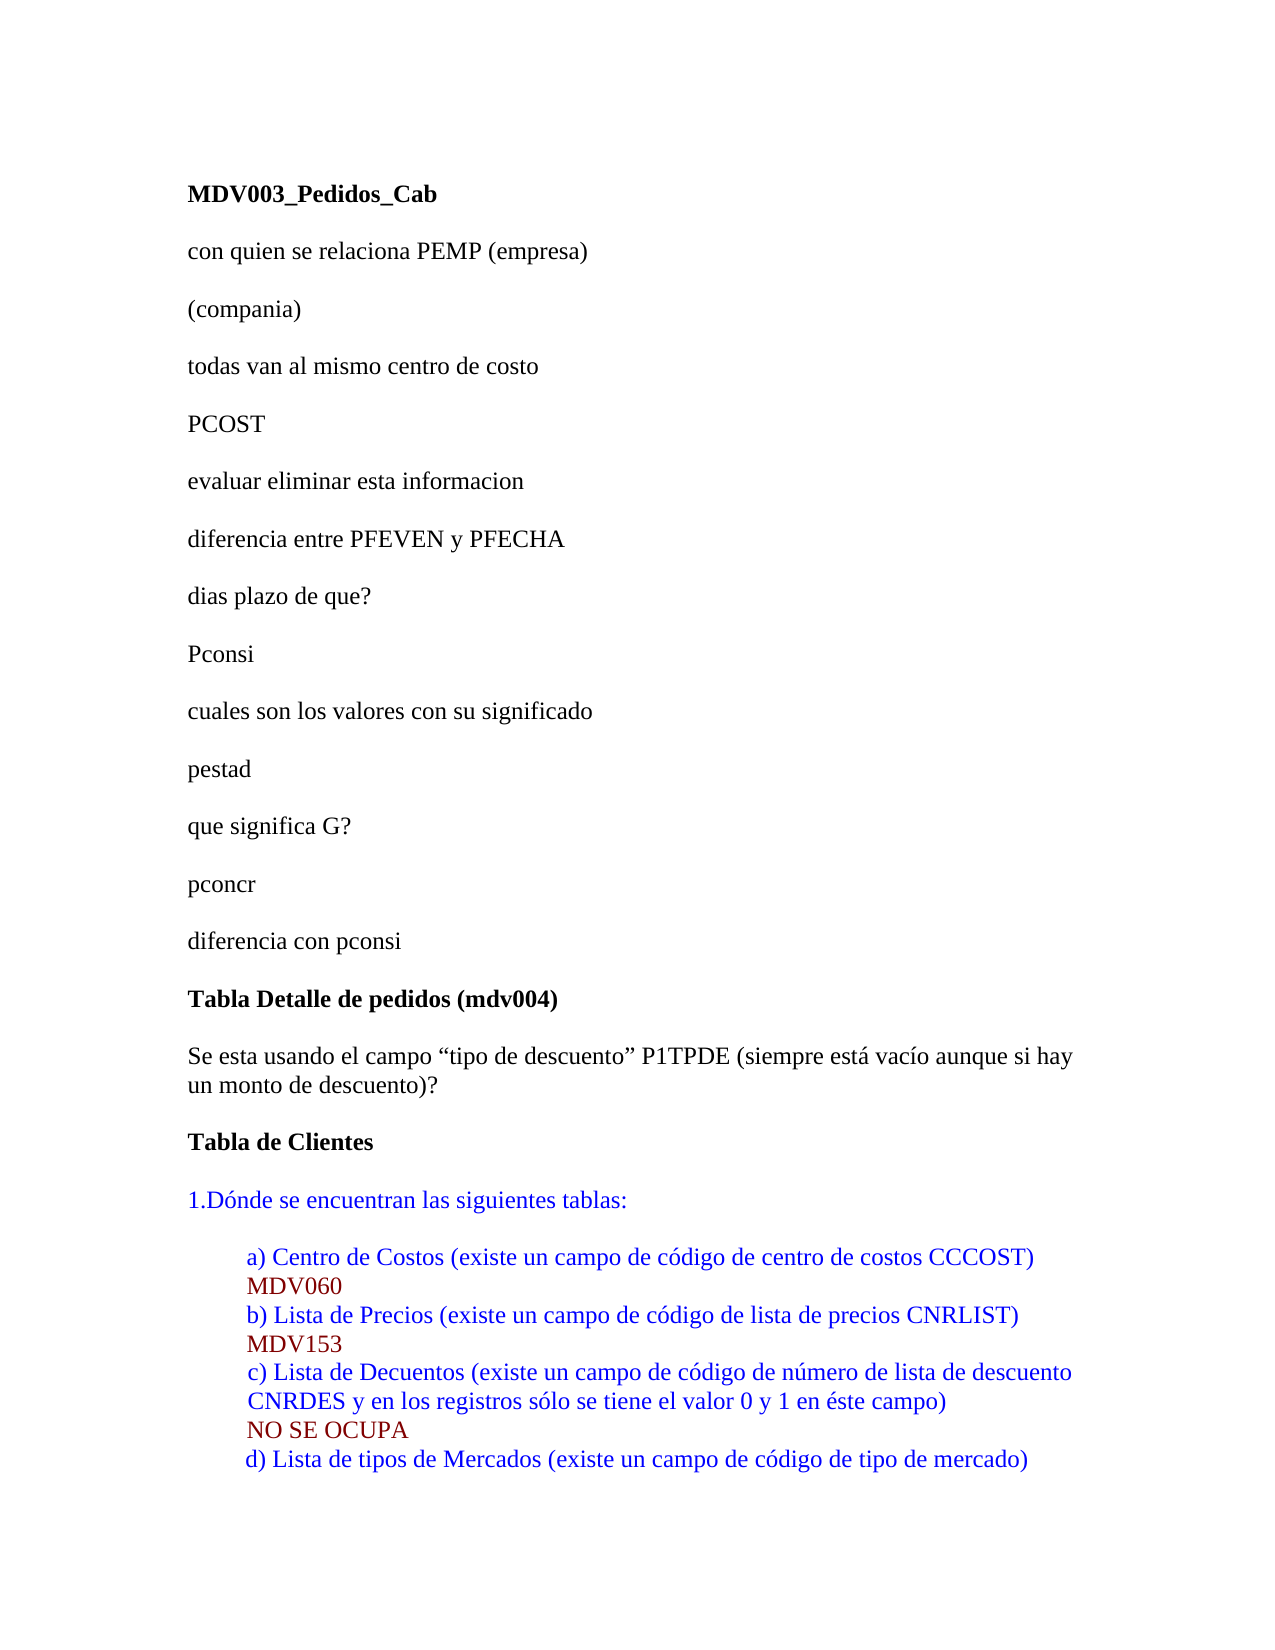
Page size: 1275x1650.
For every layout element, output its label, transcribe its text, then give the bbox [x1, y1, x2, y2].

text 1.Dónde se encuentran las siguientes tablas: [187, 1185, 1087, 1214]
text diferencia entre PFEVEN y PFECHA [187, 524, 1087, 552]
text MDV153 [246, 1329, 1087, 1357]
text todas van al mismo centro de costo [187, 351, 1087, 380]
text Tabla Detalle de pedidos (mdv004) [187, 984, 1087, 1012]
text cuales son los valores con su significado [187, 696, 1087, 725]
list c) Lista de Decuentos (existe un campo de código de número de lista de descuento CNRDES y en los registros sólo se tiene el valor 0 y 1 en éste campo) [246, 1357, 1087, 1415]
text PCOST [187, 409, 1087, 437]
text Se esta usando el campo “tipo de descuento” P1TPDE (siempre está vacío aunque si hay un monto de descuento)? [187, 1041, 1087, 1099]
text evaluar eliminar esta informacion [187, 466, 1087, 495]
text b) Lista de Precios (existe un campo de código de lista de precios CNRLIST) [246, 1300, 1087, 1329]
text con quien se relaciona PEMP (empresa) [187, 236, 1087, 265]
text pconcr [187, 869, 1087, 897]
text NO SE OCUPA [246, 1415, 1087, 1444]
text d) Lista de tipos de Mercados (existe un campo de código de tipo de mercado) [245, 1444, 1087, 1472]
text Tabla de Clientes [187, 1127, 1087, 1156]
text que significa G? [187, 811, 1087, 840]
text diferencia con pconsi [187, 926, 1087, 955]
text MDV060 [246, 1271, 1087, 1300]
text MDV003_Pedidos_Cab [187, 179, 1087, 207]
text (compania) [187, 294, 1087, 322]
text a) Centro de Costos (existe un campo de código de centro de costos CCCOST) [246, 1242, 1087, 1271]
text dias plazo de que? [187, 581, 1087, 610]
text Pconsi [187, 639, 1087, 667]
text pestad [187, 754, 1087, 782]
